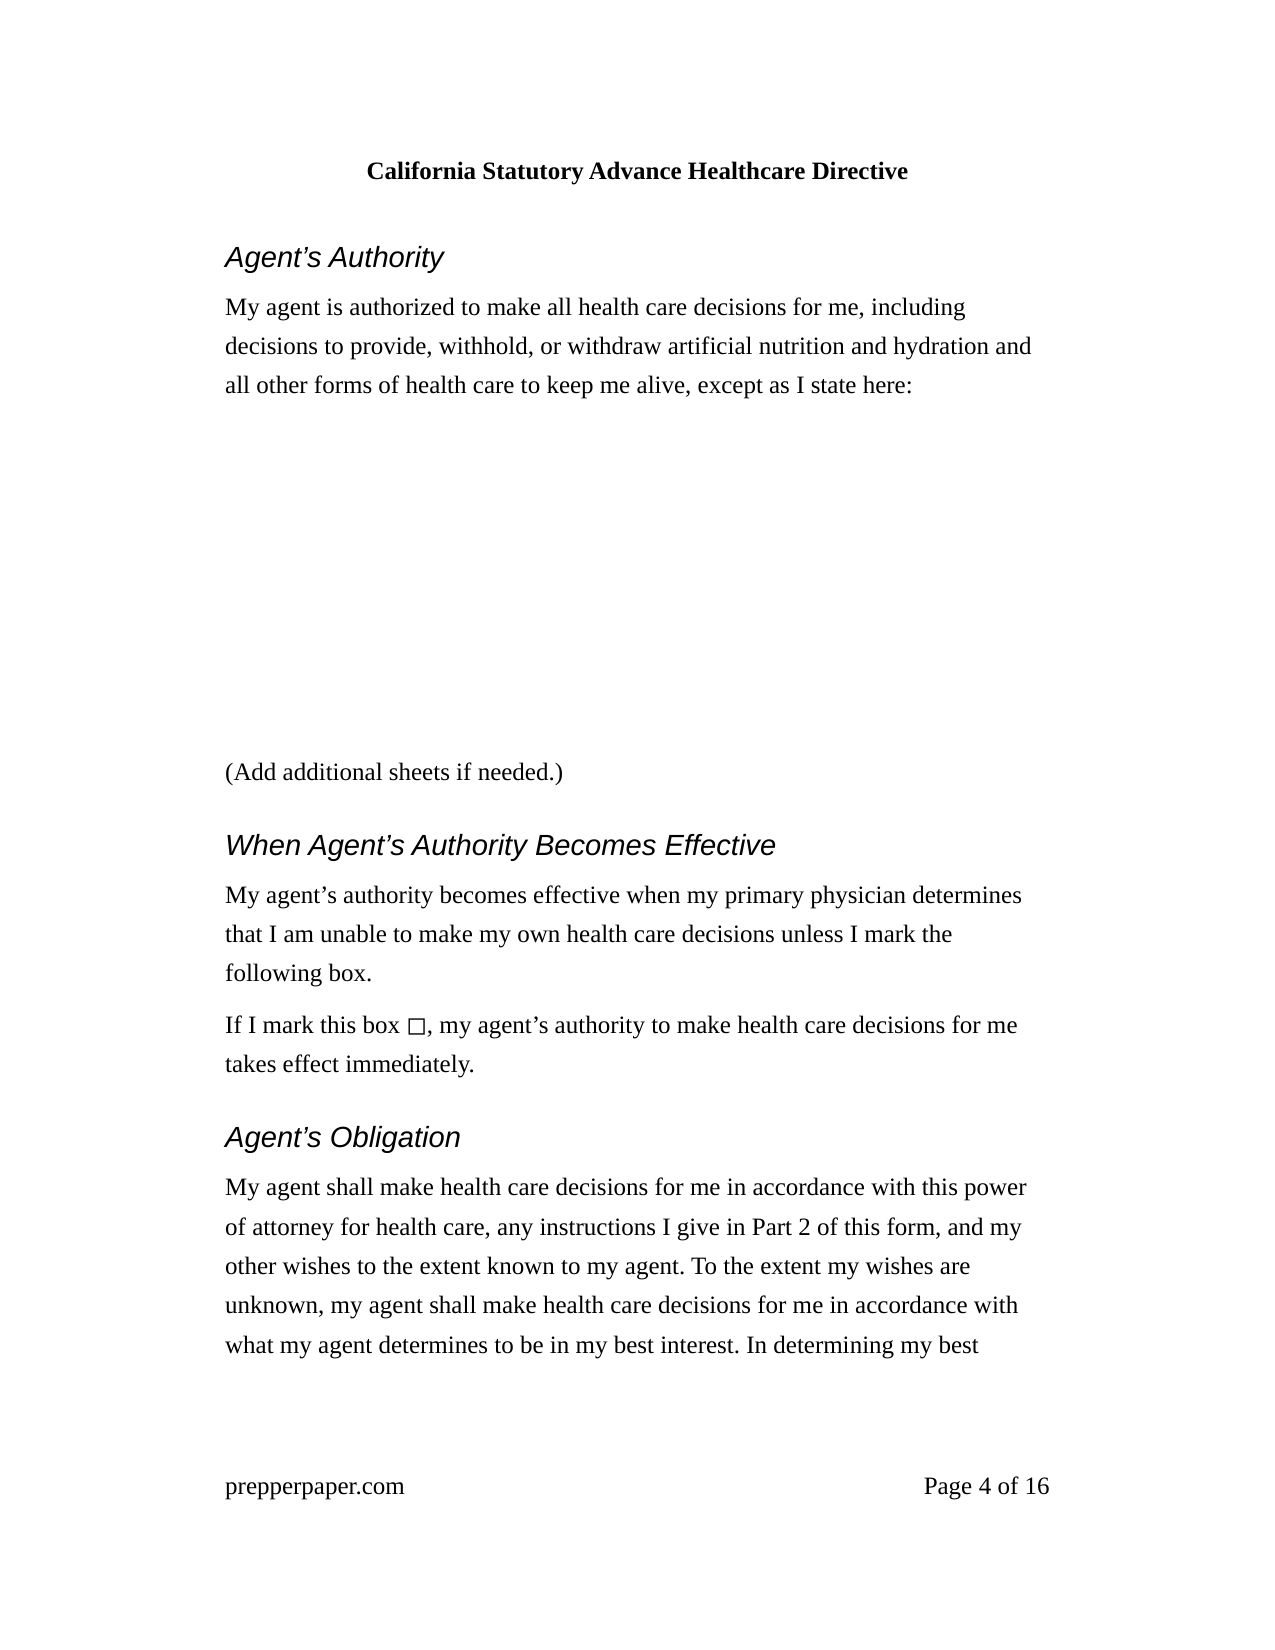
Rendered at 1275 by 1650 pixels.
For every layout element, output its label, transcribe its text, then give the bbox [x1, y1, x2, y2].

subtitle Agent’s Authority [225, 240, 1050, 273]
text My agent’s authority becomes effective when my primary physician determines that I am unable to make my own health care decisions unless I mark the following box. [225, 880, 1050, 987]
subtitle When Agent’s Authority Becomes Effective [225, 828, 1050, 861]
subtitle Agent’s Obligation [225, 1120, 1050, 1154]
text My agent shall make health care decisions for me in accordance with this power of attorney for health care, any instructions I give in Part 2 of this form, and my other wishes to the extent known to my agent. To the extent my wishes are unknown, my agent shall make health care decisions for me in accordance with what my agent determines to be in my best interest. In determining my best [225, 1172, 1050, 1358]
text My agent is authorized to make all health care decisions for me, including decisions to provide, withhold, or withdraw artificial nutrition and hydration and all other forms of health care to keep me alive, except as I state here: [225, 292, 1050, 399]
text (Add additional sheets if needed.) [225, 757, 1050, 786]
text If I mark this box ◻, my agent’s authority to make health care decisions for me takes effect immediately. [225, 1010, 1050, 1078]
